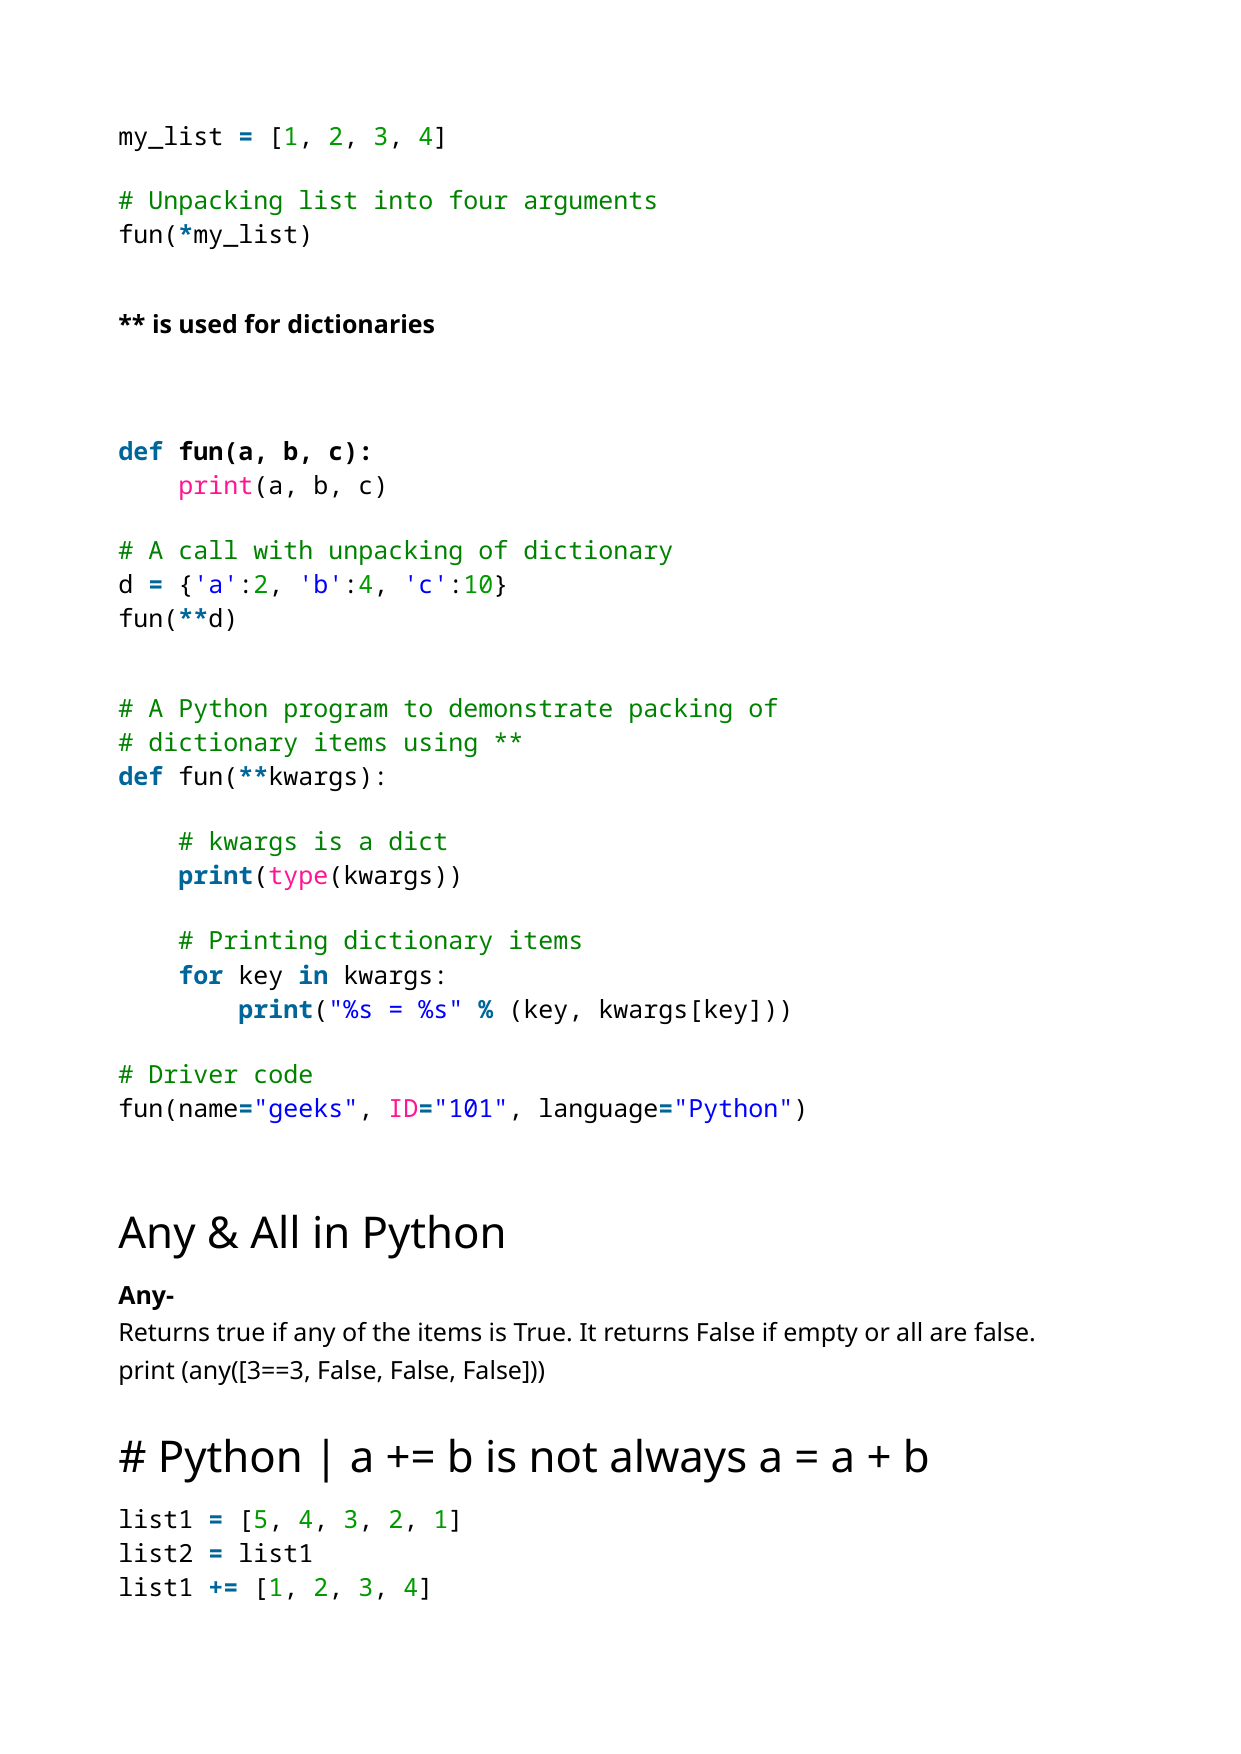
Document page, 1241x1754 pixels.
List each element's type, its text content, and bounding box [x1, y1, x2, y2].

text fun(*my_list) [118, 217, 1122, 251]
text # Driver code [118, 1057, 1122, 1091]
text # A call with unpacking of dictionary [118, 533, 1122, 567]
text # Unpacking list into four arguments [118, 183, 1122, 217]
text fun(**d) [118, 601, 1122, 635]
text print(a, b, c) [118, 468, 1122, 502]
subtitle # Python | a += b is not always a = a + b [118, 1426, 1122, 1486]
text ** is used for dictionaries [118, 303, 1122, 341]
text d = {'a':2, 'b':4, 'c':10} [118, 567, 1122, 601]
text # dictionary items using ** [118, 725, 1122, 759]
text print (any([3==3, False, False, False])) [118, 1349, 1122, 1386]
text list1 = [5, 4, 3, 2, 1] [118, 1498, 1122, 1536]
text fun(name="geeks", ID="101", language="Python") [118, 1091, 1122, 1125]
text list1 += [1, 2, 3, 4] [118, 1570, 1122, 1604]
text # kwargs is a dict [118, 824, 1122, 858]
text def fun(**kwargs): [118, 759, 1122, 793]
text print(type(kwargs)) [118, 858, 1122, 892]
text list2 = list1 [118, 1536, 1122, 1570]
text Any- Returns true if any of the items is True. It returns False if empty or all are false. [118, 1274, 1122, 1349]
text print("%s = %s" % (key, kwargs[key])) [118, 992, 1122, 1026]
text # A Python program to demonstrate packing of [118, 687, 1122, 725]
text # Printing dictionary items [118, 923, 1122, 957]
text for key in kwargs: [118, 957, 1122, 992]
text def fun(a, b, c): [118, 430, 1122, 468]
text my_list = [1, 2, 3, 4] [118, 118, 1122, 152]
subtitle Any & All in Python [118, 1202, 1122, 1261]
